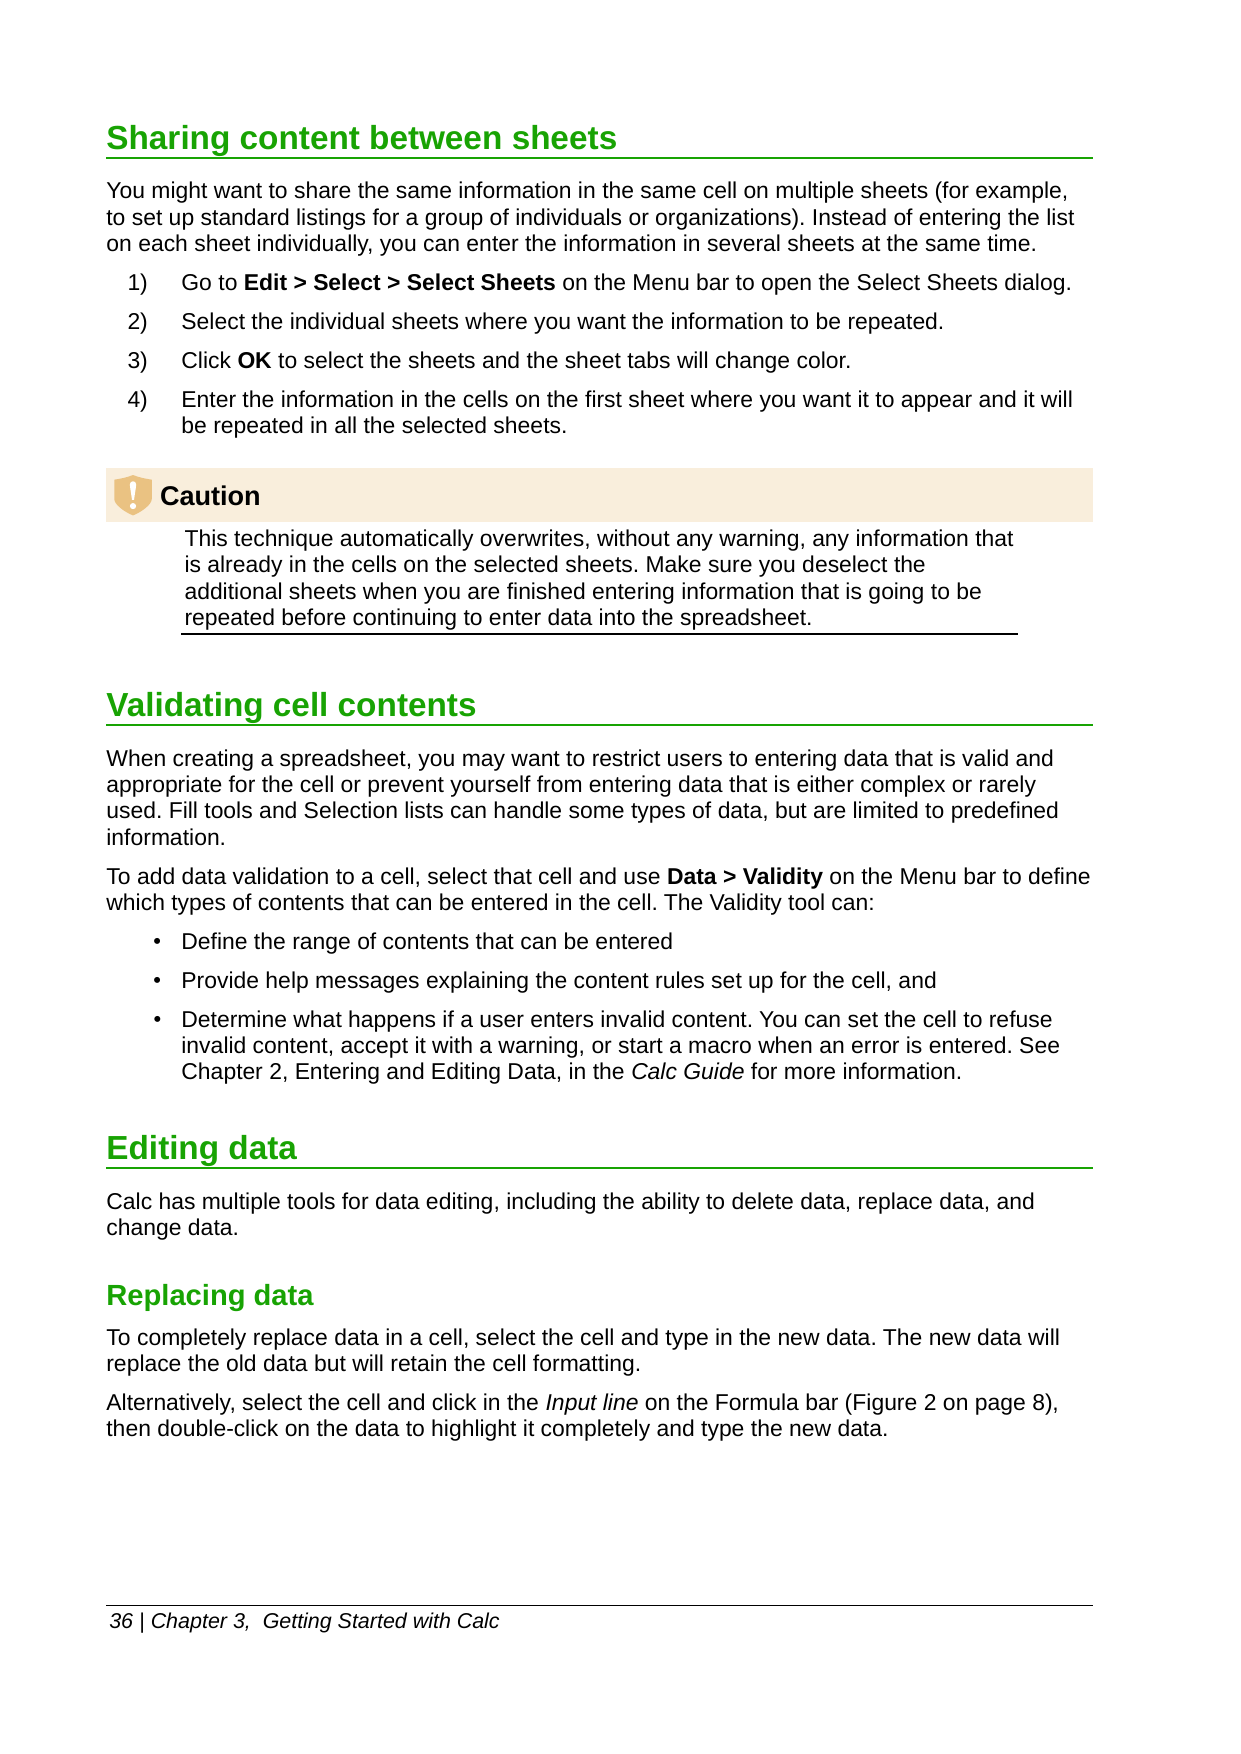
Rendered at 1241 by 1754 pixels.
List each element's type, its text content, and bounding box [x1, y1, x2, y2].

subtitle Validating cell contents [106, 685, 1093, 724]
subtitle Sharing content between sheets [106, 118, 1093, 157]
list Go to Edit > Select > Select Sheets on the Menu bar to open the Select Sheets dialog. [148, 269, 1093, 295]
list Enter the information in the cells on the first sheet where you want it to appear and it will be repeated in all the selected sheets. [148, 386, 1093, 438]
text When creating a spreadsheet, you may want to restrict users to entering data that is valid and appropriate for the cell or prevent yourself from entering data that is either complex or rarely used. Fill tools and Selection lists can handle some types of data, but are limited to predefined information. [106, 745, 1093, 850]
text You might want to share the same information in the same cell on multiple sheets (for example, to set up standard listings for a group of individuals or organizations). Instead of entering the list on each sheet individually, you can enter the information in several sheets at the same time. [106, 177, 1093, 256]
text This technique automatically overwrites, without any warning, any information that is already in the cells on the selected sheets. Make sure you deselect the additional sheets when you are finished entering information that is going to be repeated before continuing to enter data into the spreadsheet. [181, 522, 1018, 633]
subtitle Caution [106, 468, 1093, 522]
subtitle Editing data [106, 1128, 1093, 1167]
text Alternatively, select the cell and click in the Input line on the Formula bar (Figure 2 on page 8), then double-click on the data to highlight it completely and type the new data. [106, 1389, 1093, 1442]
text To completely replace data in a cell, select the cell and type in the new data. The new data will replace the old data but will retain the cell formatting. [106, 1324, 1093, 1377]
list Click OK to select the sheets and the sheet tabs will change color. [148, 347, 1093, 373]
list Determine what happens if a user enters invalid content. You can set the cell to refuse invalid content, accept it with a warning, or start a macro when an error is entered. See Chapter 2, Entering and Editing Data, in the Calc Guide for more information. [153, 1006, 1093, 1084]
text To add data validation to a cell, select that cell and use Data > Validity on the Menu bar to define which types of contents that can be entered in the cell. The Validity tool can: [106, 863, 1093, 915]
text Calc has multiple tools for data editing, including the ability to delete data, replace data, and change data. [106, 1188, 1093, 1240]
list Provide help messages explaining the content rules set up for the cell, and [153, 967, 1093, 993]
subtitle Replacing data [106, 1278, 1093, 1311]
list Select the individual sheets where you want the information to be repeated. [148, 308, 1093, 334]
list Define the range of contents that can be entered [153, 928, 1093, 954]
